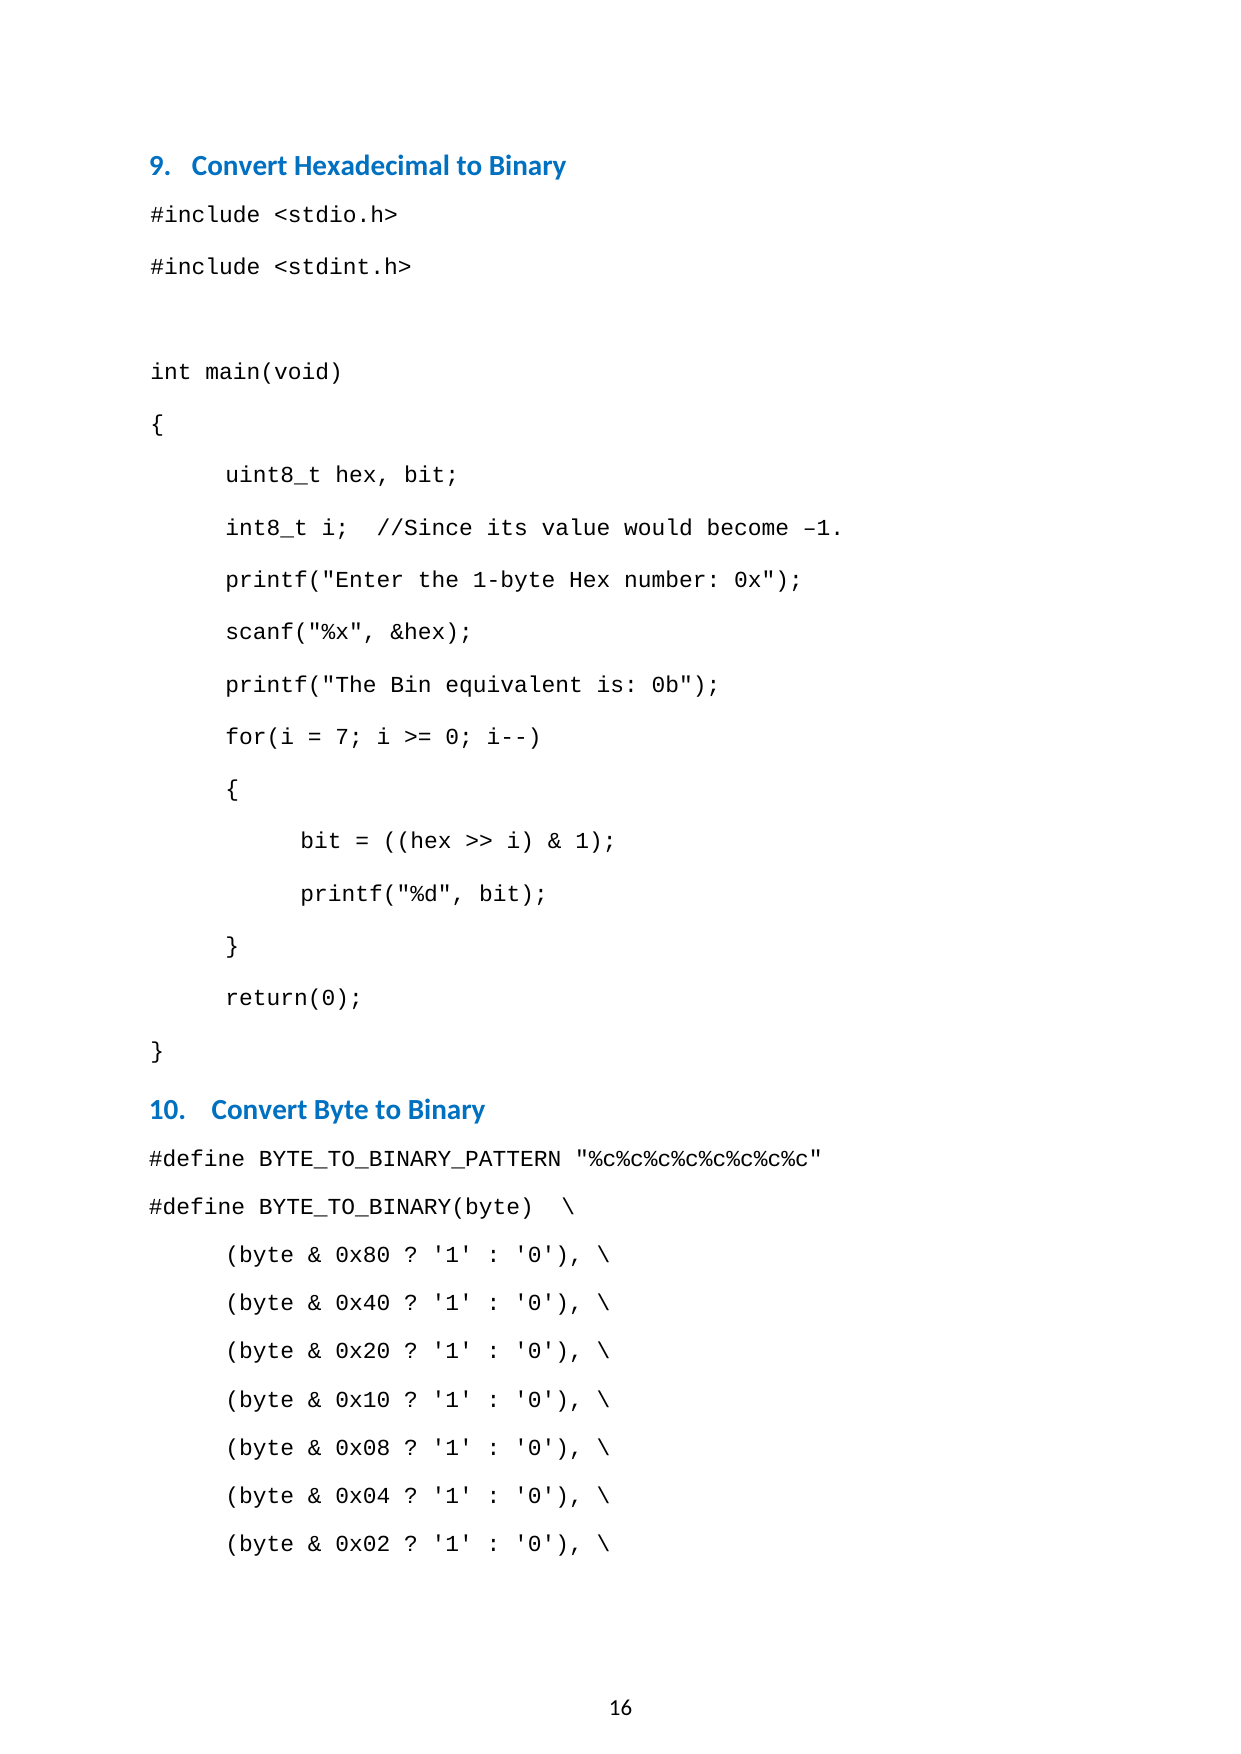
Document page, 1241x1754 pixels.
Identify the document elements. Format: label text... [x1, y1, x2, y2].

text int main(void) [150, 360, 1096, 386]
text (byte & 0x02 ? '1' : '0'), \ [225, 1532, 1073, 1558]
text #include <stdio.h> [150, 203, 1096, 229]
text return(0); [150, 987, 1096, 1013]
text (byte & 0x80 ? '1' : '0'), \ [225, 1244, 1073, 1269]
text (byte & 0x04 ? '1' : '0'), \ [225, 1484, 1073, 1510]
text (byte & 0x10 ? '1' : '0'), \ [225, 1388, 1073, 1414]
text int8_t i; //Since its value would become –1. [150, 516, 1096, 542]
text (byte & 0x20 ? '1' : '0'), \ [225, 1340, 1073, 1366]
text for(i = 7; i >= 0; i--) [150, 725, 1096, 751]
text bit = ((hex >> i) & 1); [150, 830, 1096, 856]
text #define BYTE_TO_BINARY(byte) \ [149, 1196, 1073, 1221]
text (byte & 0x08 ? '1' : '0'), \ [225, 1436, 1073, 1462]
text scanf("%x", &hex); [150, 621, 1096, 647]
text printf("%d", bit); [150, 882, 1096, 908]
text } [150, 934, 1096, 960]
text printf("Enter the 1-byte Hex number: 0x"); [150, 568, 1096, 594]
subtitle Convert Hexadecimal to Binary [149, 147, 1090, 183]
text printf("The Bin equivalent is: 0b"); [150, 673, 1096, 699]
text #include <stdint.h> [150, 256, 1096, 281]
text } [150, 1039, 1096, 1065]
text (byte & 0x40 ? '1' : '0'), \ [225, 1292, 1073, 1318]
subtitle Convert Byte to Binary [149, 1091, 1090, 1127]
text #define BYTE_TO_BINARY_PATTERN "%c%c%c%c%c%c%c%c" [149, 1147, 1073, 1173]
text { uint8_t hex, bit; [150, 412, 1096, 490]
text { [150, 777, 1096, 803]
